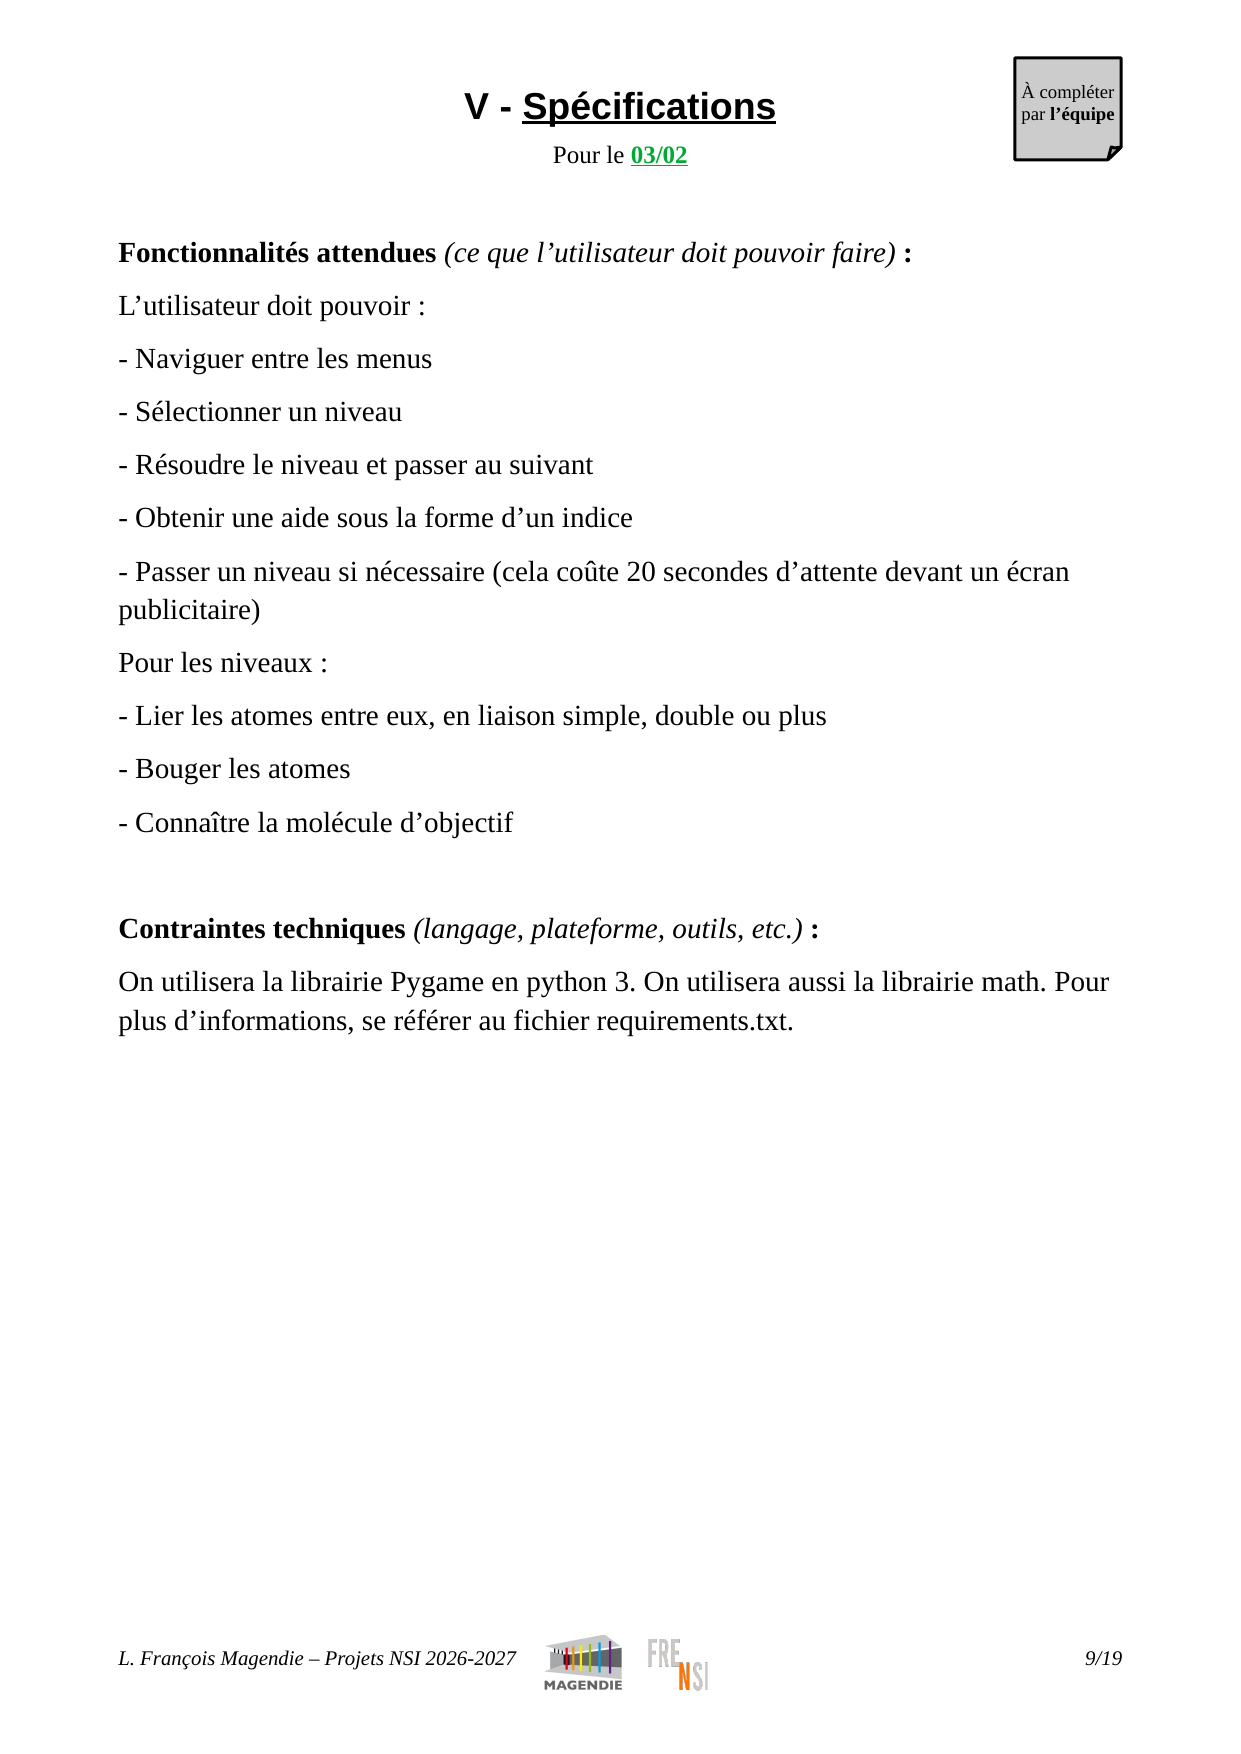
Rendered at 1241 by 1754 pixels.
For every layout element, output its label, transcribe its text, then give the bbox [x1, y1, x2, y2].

text - Naviguer entre les menus [118, 341, 1122, 375]
text - Connaître la molécule d’objectif [118, 805, 1122, 838]
text - Obtenir une aide sous la forme d’un indice [118, 501, 1122, 534]
subtitle Spécifications [118, 84, 1013, 127]
text - Lier les atomes entre eux, en liaison simple, double ou plus [118, 698, 1122, 732]
text Pour les niveaux : [118, 645, 1122, 679]
text - Résoudre le niveau et passer au suivant [118, 447, 1122, 481]
text - Bouger les atomes [118, 752, 1122, 785]
text Contraintes techniques (langage, plateforme, outils, etc.) : [118, 911, 1122, 944]
picture [648, 1639, 708, 1691]
text L’utilisateur doit pouvoir : [118, 288, 1122, 322]
text On utilisera la librairie Pygame en python 3. On utilisera aussi la librairie math. Pour plus d’informations, se référer au fichier requirements.txt. [118, 964, 1122, 1036]
picture [532, 1635, 633, 1695]
text Pour le 03/02 [118, 140, 1122, 168]
text Fonctionnalités attendues (ce que l’utilisateur doit pouvoir faire) : [118, 235, 1122, 268]
text - Sélectionner un niveau [118, 394, 1122, 428]
text - Passer un niveau si nécessaire (cela coûte 20 secondes d’attente devant un écran publicitaire) [118, 554, 1122, 626]
